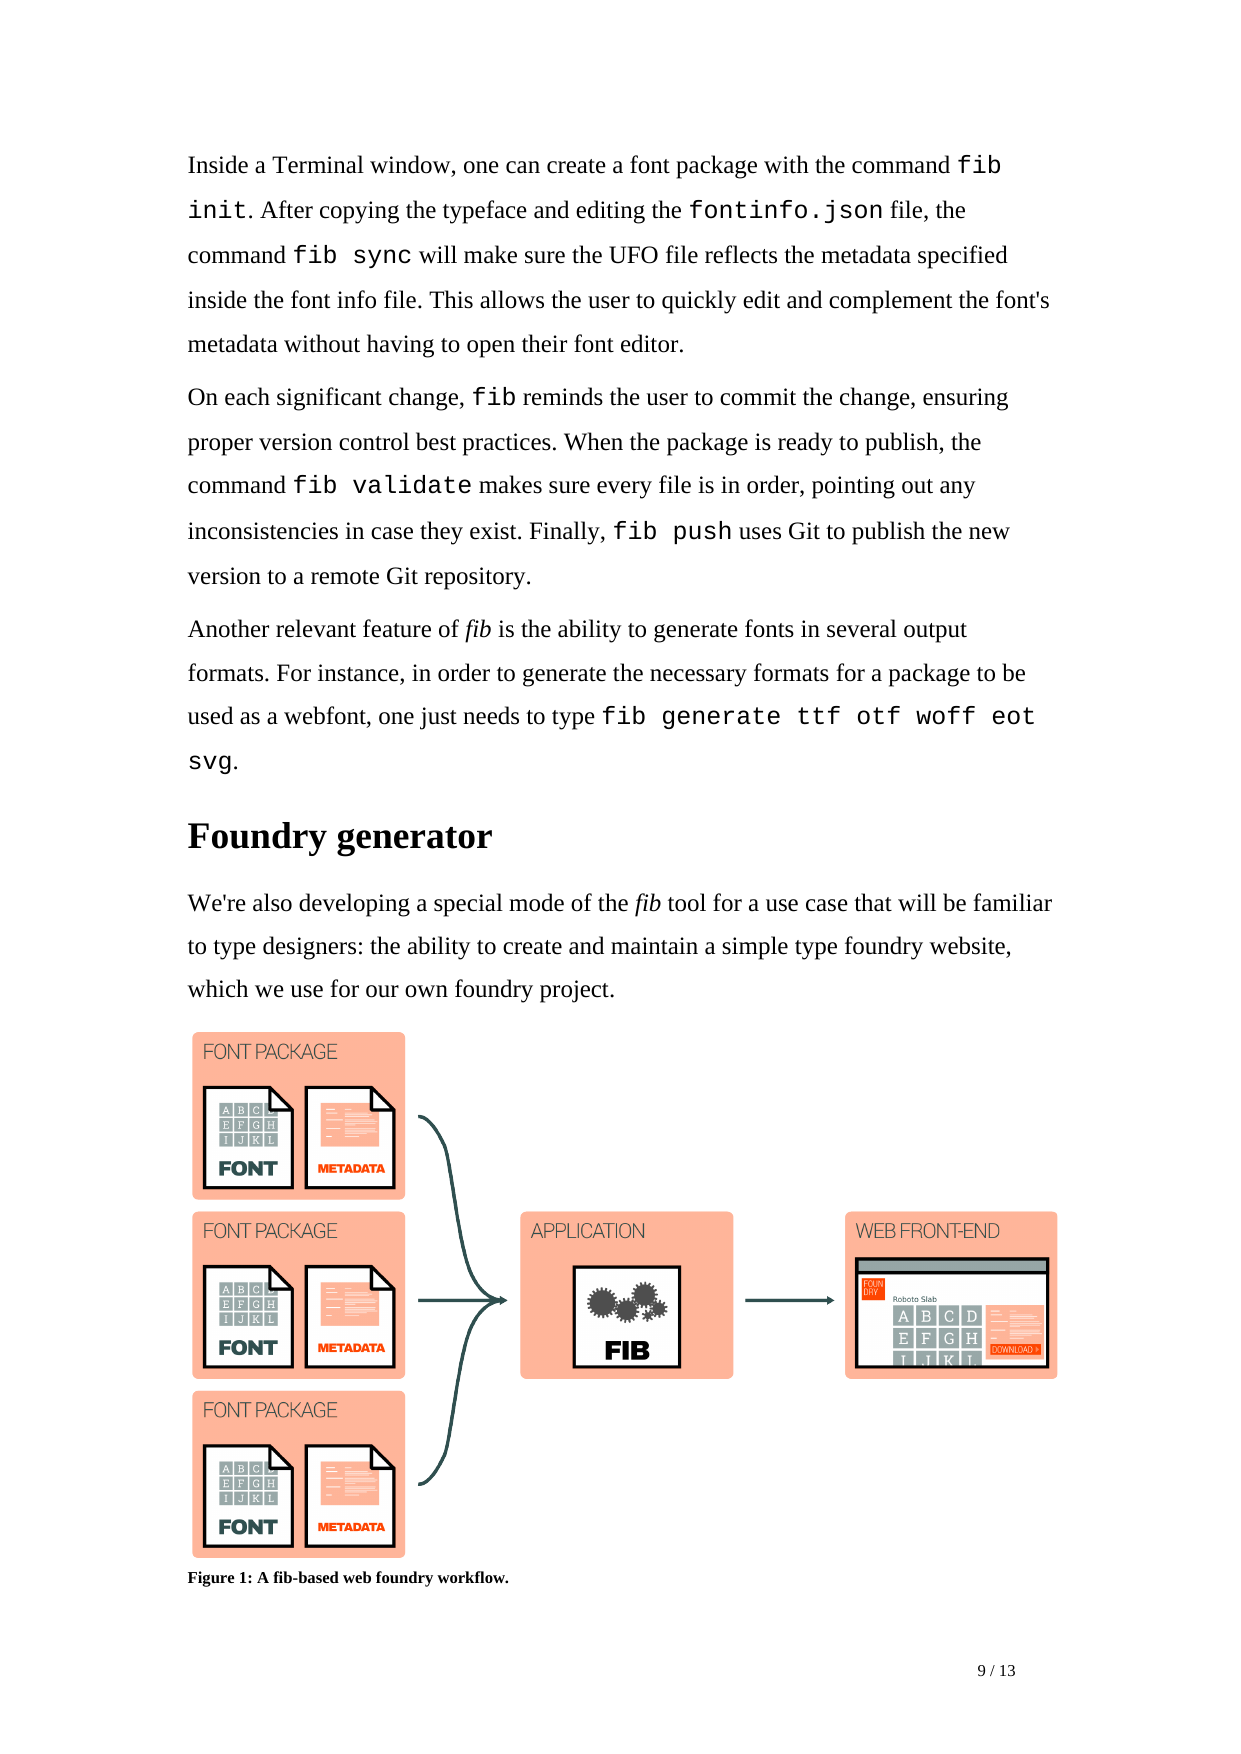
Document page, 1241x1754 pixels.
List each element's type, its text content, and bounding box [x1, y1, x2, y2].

text Inside a Terminal window, one can create a font package with the command fib init. After copying the typeface and editing the fontinfo.json file, the command fib sync will make sure the UFO file reflects the metadata specified inside the font info file. This allows the user to quickly edit and complement the font's metadata without having to open their font editor. [187, 150, 1053, 357]
subtitle Foundry generator [187, 813, 1053, 856]
text We're also developing a special mode of the fib tool for a use case that will be familiar to type designers: the ability to create and maintain a simple type foundry website, which we use for our own foundry project. [187, 888, 1053, 1003]
picture [192, 1032, 1058, 1558]
text On each significant change, fib reminds the user to commit the change, ensuring proper version control best practices. When the package is ready to publish, the command fib validate makes sure every file is in order, pointing out any inconsistencies in case they exist. Finally, fib push uses Git to publish the new version to a remote Git repository. [187, 382, 1053, 590]
text Figure 1: A fib-based web foundry workflow. [187, 1028, 1053, 1587]
text Another relevant feature of fib is the ability to generate fonts in several output formats. For instance, in order to generate the necessary formats for a package to be used as a webfont, one just needs to type fib generate ttf otf woff eot svg. [187, 614, 1053, 777]
